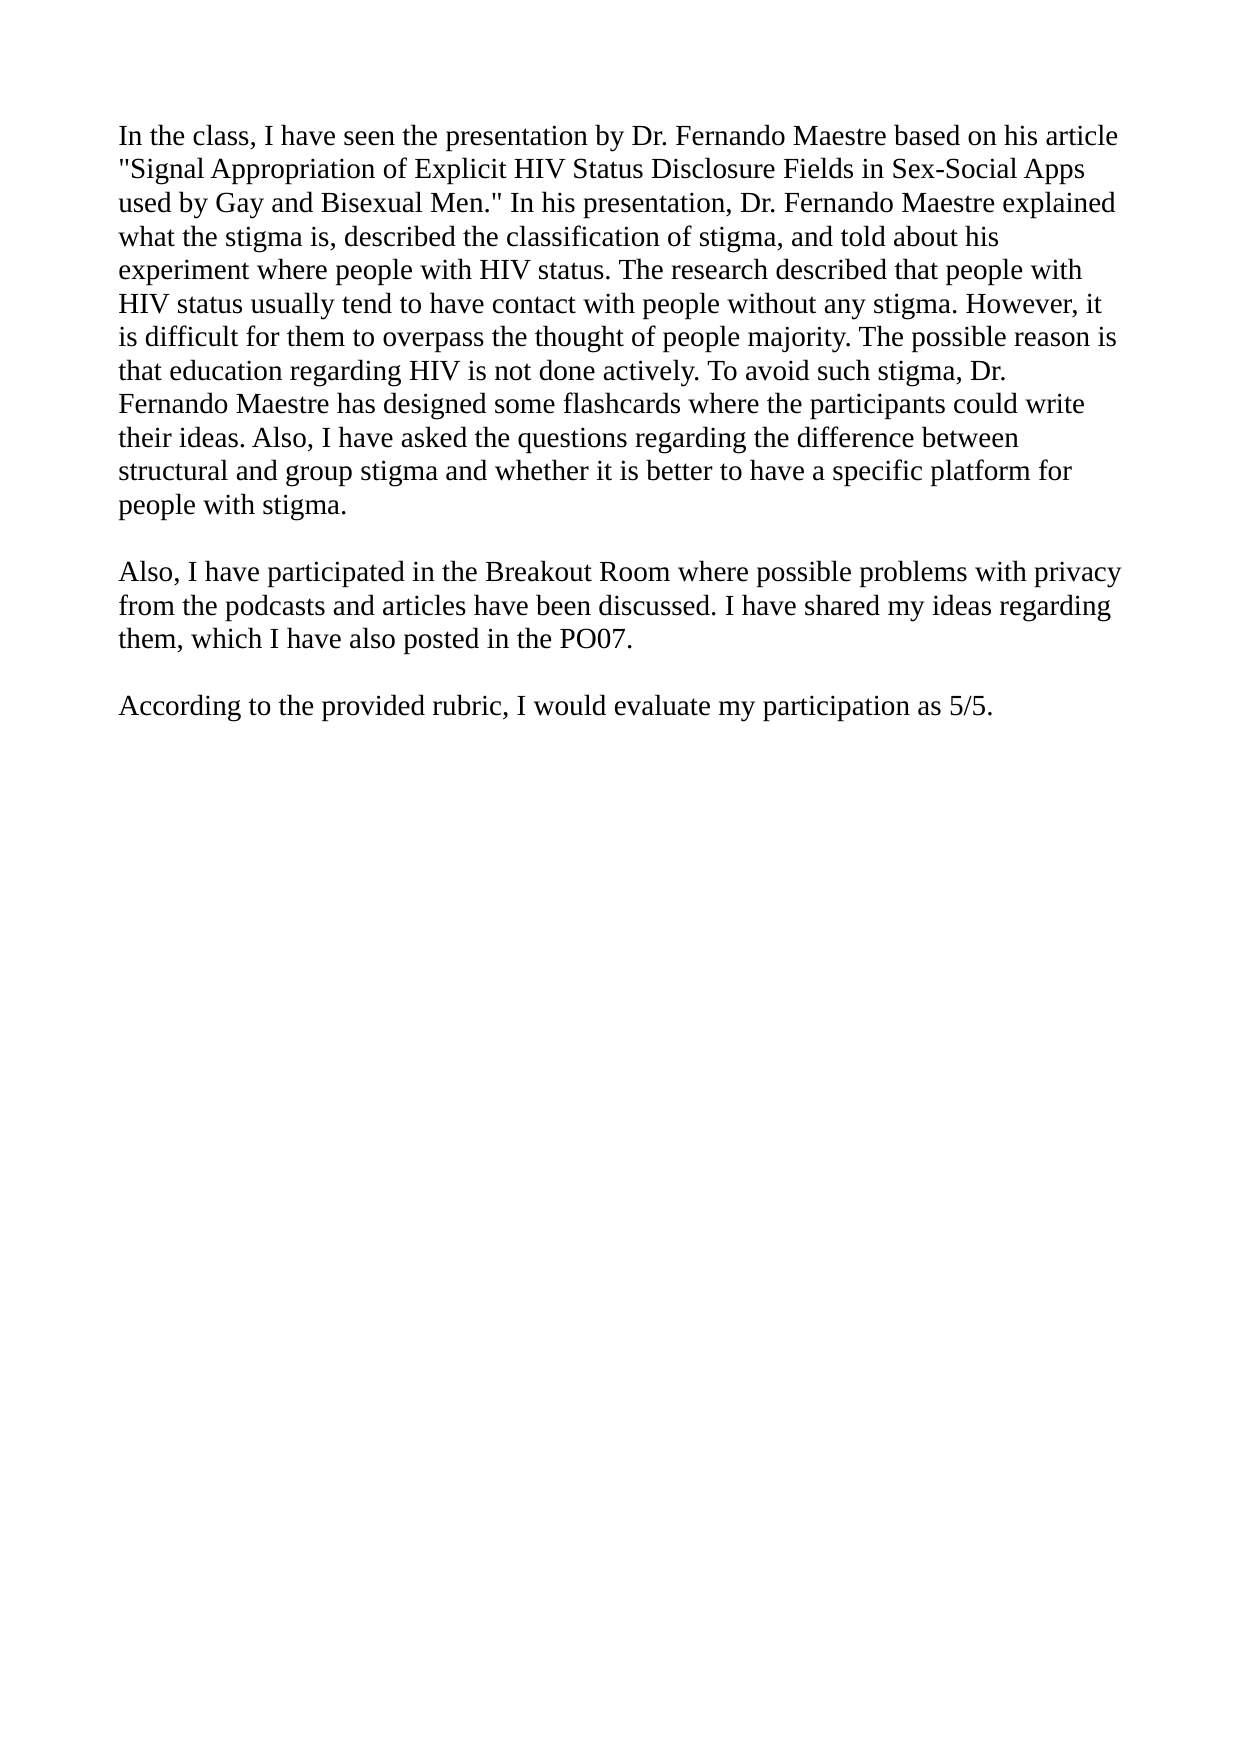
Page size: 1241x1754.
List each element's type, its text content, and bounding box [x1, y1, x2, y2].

text In the class, I have seen the presentation by Dr. Fernando Maestre based on his article "Signal Appropriation of Explicit HIV Status Disclosure Fields in Sex-Social Apps used by Gay and Bisexual Men." In his presentation, Dr. Fernando Maestre explained what the stigma is, described the classification of stigma, and told about his experiment where people with HIV status. The research described that people with HIV status usually tend to have contact with people without any stigma. However, it is difficult for them to overpass the thought of people majority. The possible reason is that education regarding HIV is not done actively. To avoid such stigma, Dr. Fernando Maestre has designed some flashcards where the participants could write their ideas. Also, I have asked the questions regarding the difference between structural and group stigma and whether it is better to have a specific platform for people with stigma. Also, I have participated in the Breakout Room where possible problems with privacy from the podcasts and articles have been discussed. I have shared my ideas regarding them, which I have also posted in the PO07. According to the provided rubric, I would evaluate my participation as 5/5. [118, 118, 1122, 722]
